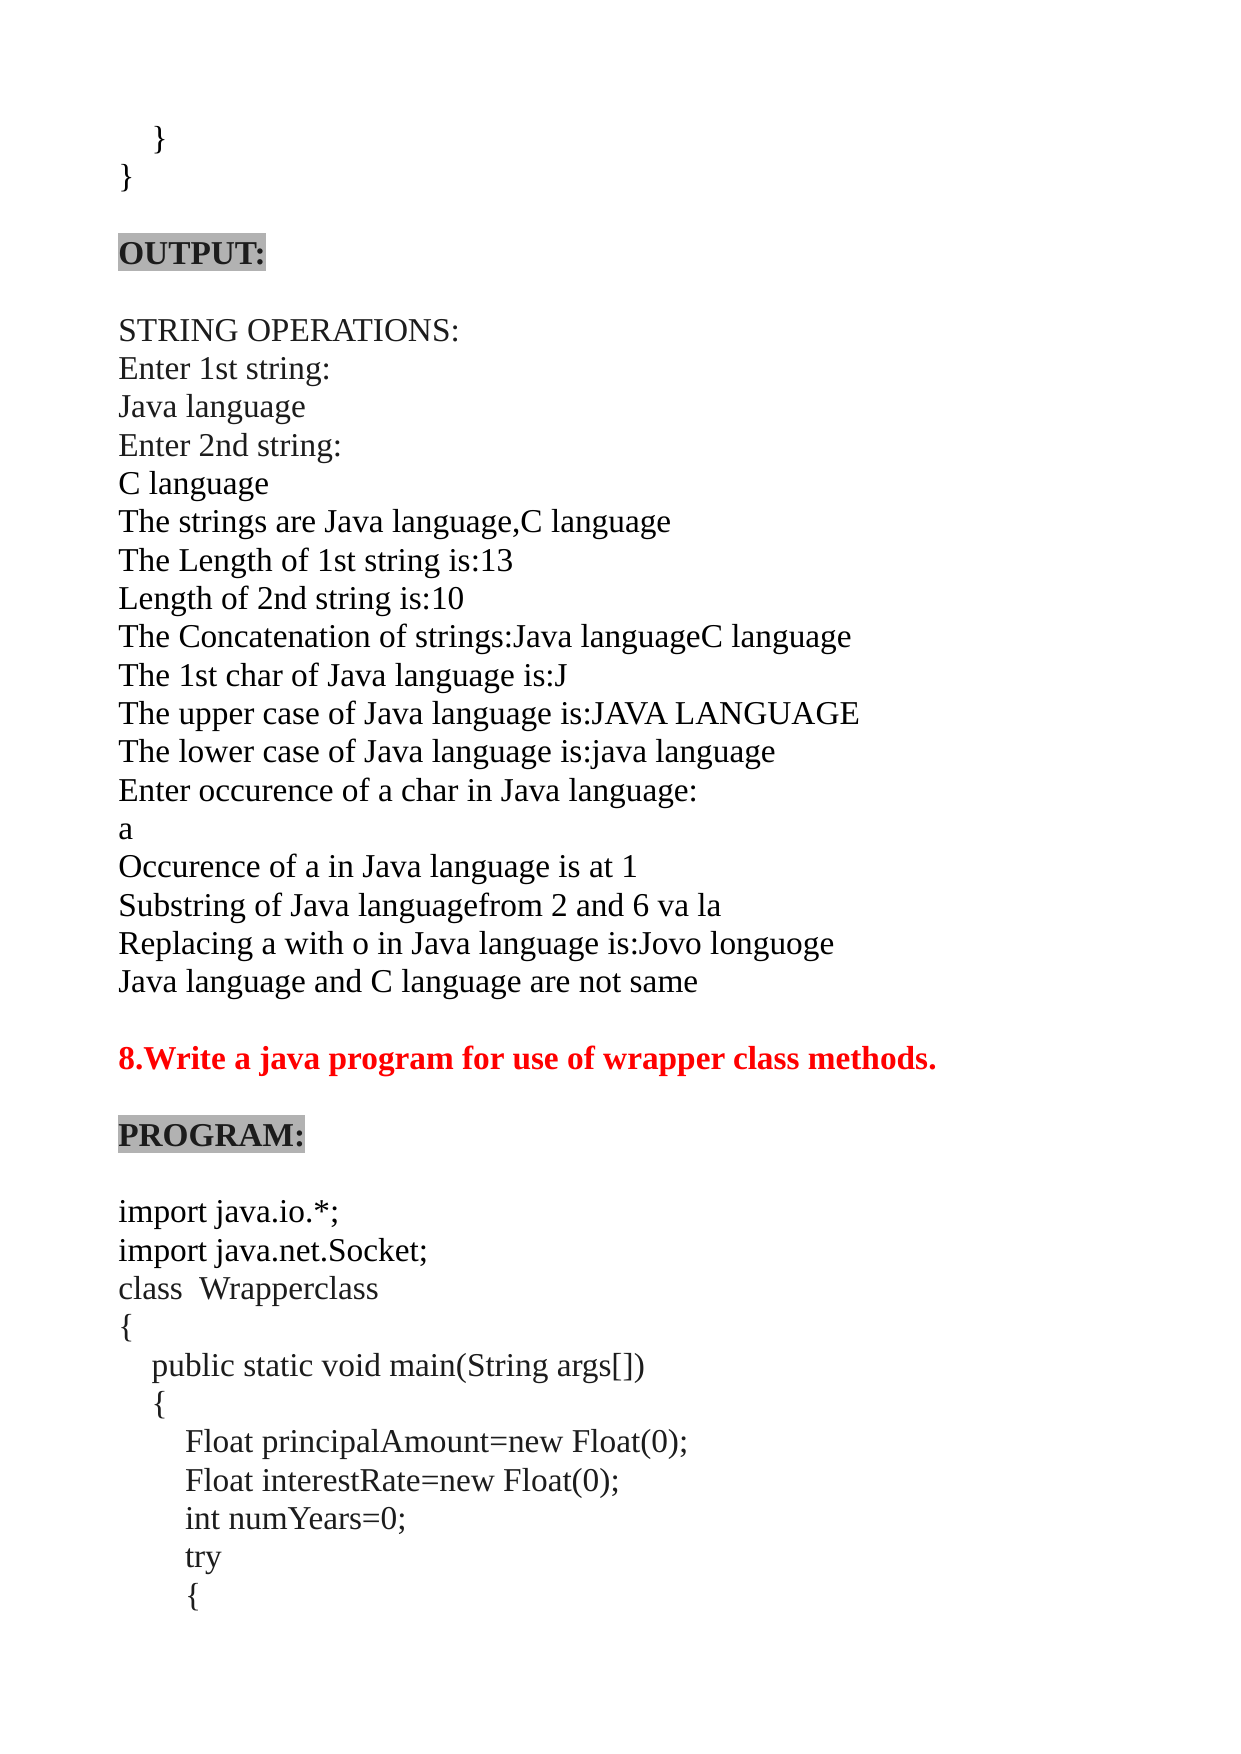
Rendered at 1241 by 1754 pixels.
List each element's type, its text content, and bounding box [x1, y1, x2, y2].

text import java.io.*; [118, 1191, 1122, 1230]
text a [118, 808, 1122, 846]
text OUTPUT: [118, 233, 1122, 271]
text { [118, 1383, 1122, 1421]
text class Wrapperclass [118, 1268, 1122, 1306]
text Float principalAmount=new Float(0); [118, 1421, 1122, 1460]
text C language [118, 463, 1122, 501]
text The 1st char of Java language is:J [118, 655, 1122, 693]
text Float interestRate=new Float(0); [118, 1460, 1122, 1498]
text Enter 1st string: [118, 348, 1122, 386]
text Substring of Java languagefrom 2 and 6 va la [118, 885, 1122, 923]
text Replacing a with o in Java language is:Jovo longuoge [118, 923, 1122, 961]
text import java.net.Socket; [118, 1230, 1122, 1268]
text The lower case of Java language is:java language [118, 731, 1122, 770]
text The Concatenation of strings:Java languageC language [118, 616, 1122, 655]
text 8.Write a java program for use of wrapper class methods. [118, 1038, 1122, 1076]
text Occurence of a in Java language is at 1 [118, 846, 1122, 885]
text The strings are Java language,C language [118, 501, 1122, 540]
text Enter 2nd string: [118, 425, 1122, 463]
text try [118, 1536, 1122, 1575]
text The upper case of Java language is:JAVA LANGUAGE [118, 693, 1122, 731]
text Enter occurence of a char in Java language: [118, 770, 1122, 808]
text int numYears=0; [118, 1498, 1122, 1536]
text { [118, 1306, 1122, 1345]
text The Length of 1st string is:13 [118, 540, 1122, 578]
text Length of 2nd string is:10 [118, 578, 1122, 616]
text STRING OPERATIONS: [118, 310, 1122, 348]
text public static void main(String args[]) [118, 1345, 1122, 1383]
text { [118, 1575, 1122, 1613]
text Java language [118, 386, 1122, 425]
text } [118, 156, 1122, 195]
text PROGRAM: [118, 1115, 1122, 1153]
text Java language and C language are not same [118, 961, 1122, 1000]
text } [118, 118, 1122, 156]
